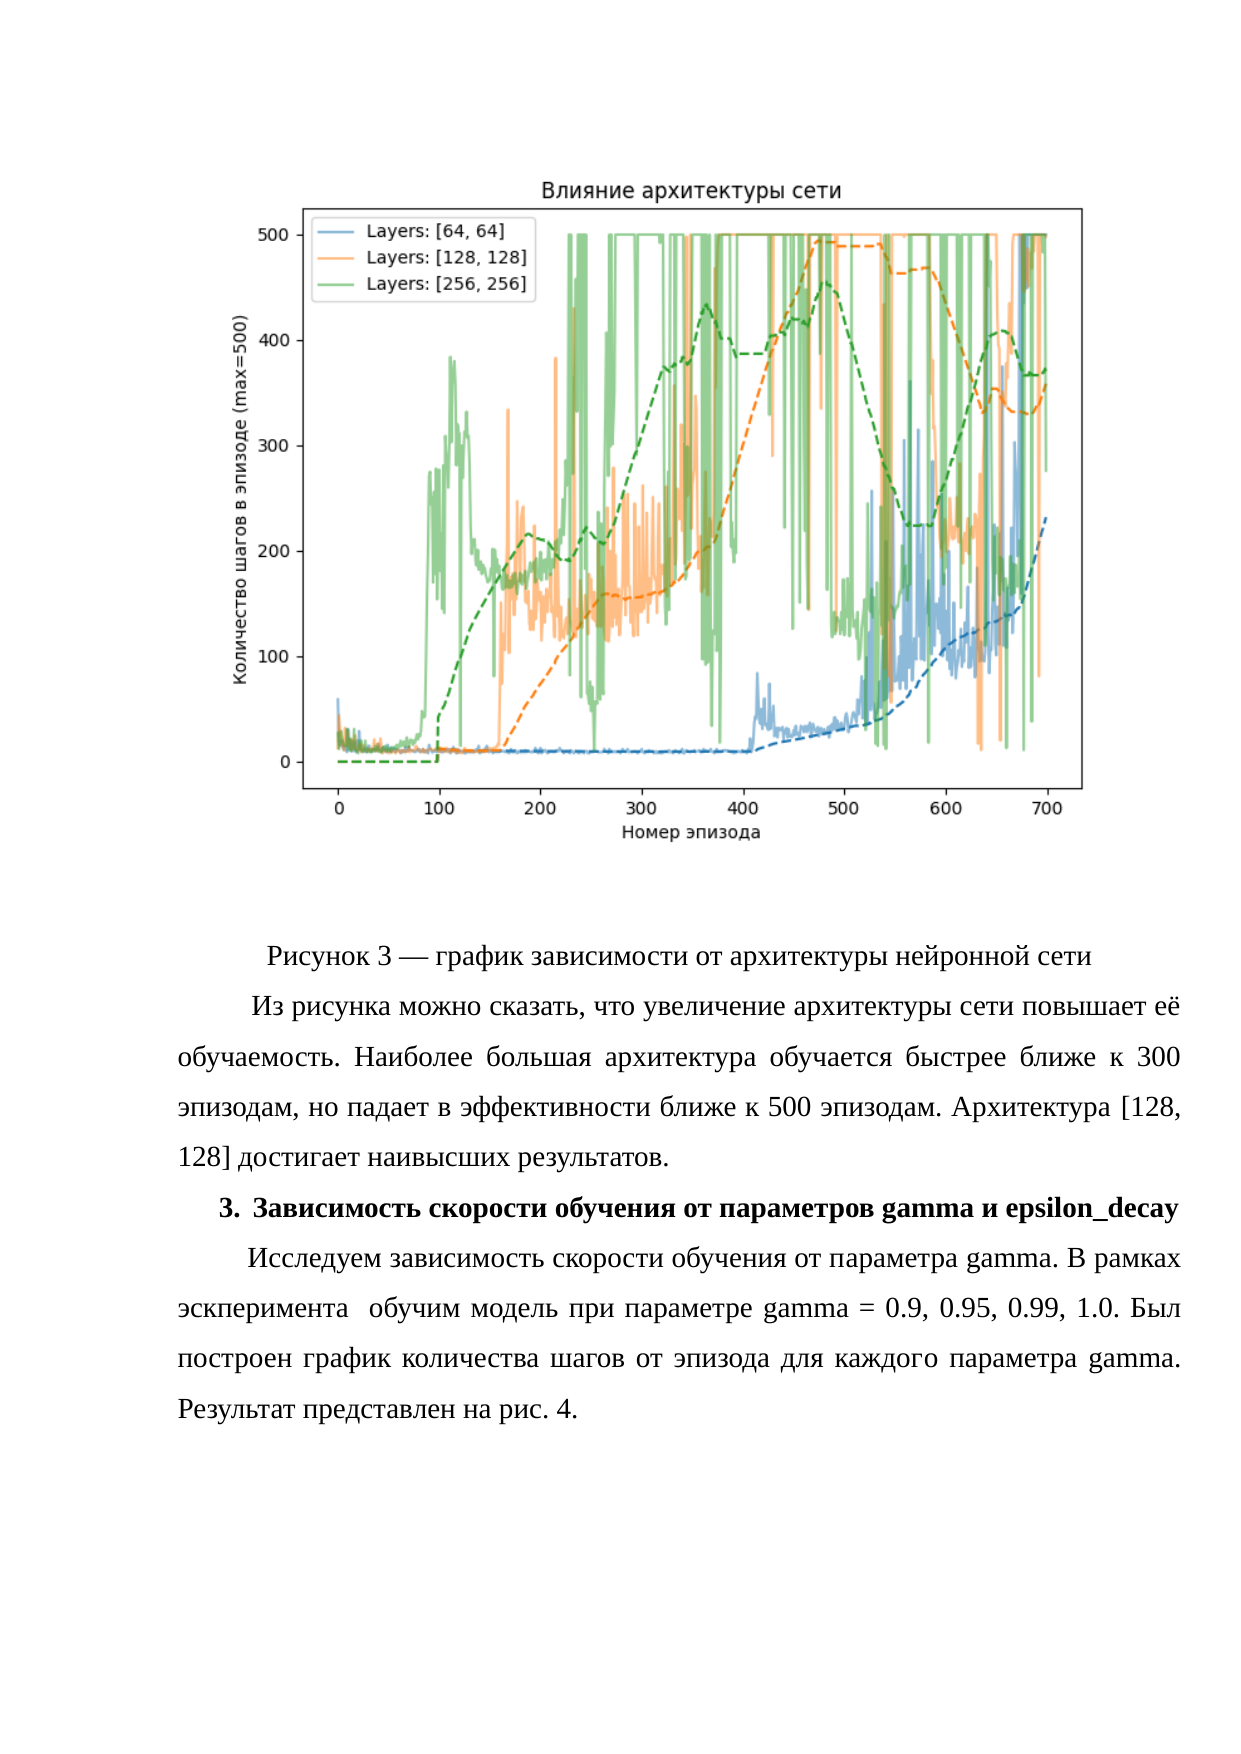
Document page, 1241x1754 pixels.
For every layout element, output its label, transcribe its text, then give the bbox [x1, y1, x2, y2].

text Из рисунка можно сказать, что увеличение архитектуры сети повышает её обучаемость. Наиболее большая архитектура обучается быстрее ближе к 300 эпизодам, но падает в эффективности ближе к 500 эпизодам. Архитектура [128, 128] достигает наивысших результатов. [177, 988, 1181, 1173]
text Рисунок 3 — график зависимости от архитектуры нейронной сети [177, 938, 1181, 972]
text Исследуем зависимость скорости обучения от параметра gamma. В рамках эскперимента обучим модель при параметре gamma = 0.9, 0.95, 0.99, 1.0. Был построен график количества шагов от эпизода для каждого параметра gamma. Результат представлен на рис. 4. [177, 1240, 1181, 1424]
picture [177, 118, 1182, 871]
list Зависимость скорости обучения от параметров gamma и epsilon_decay [218, 1190, 1181, 1223]
